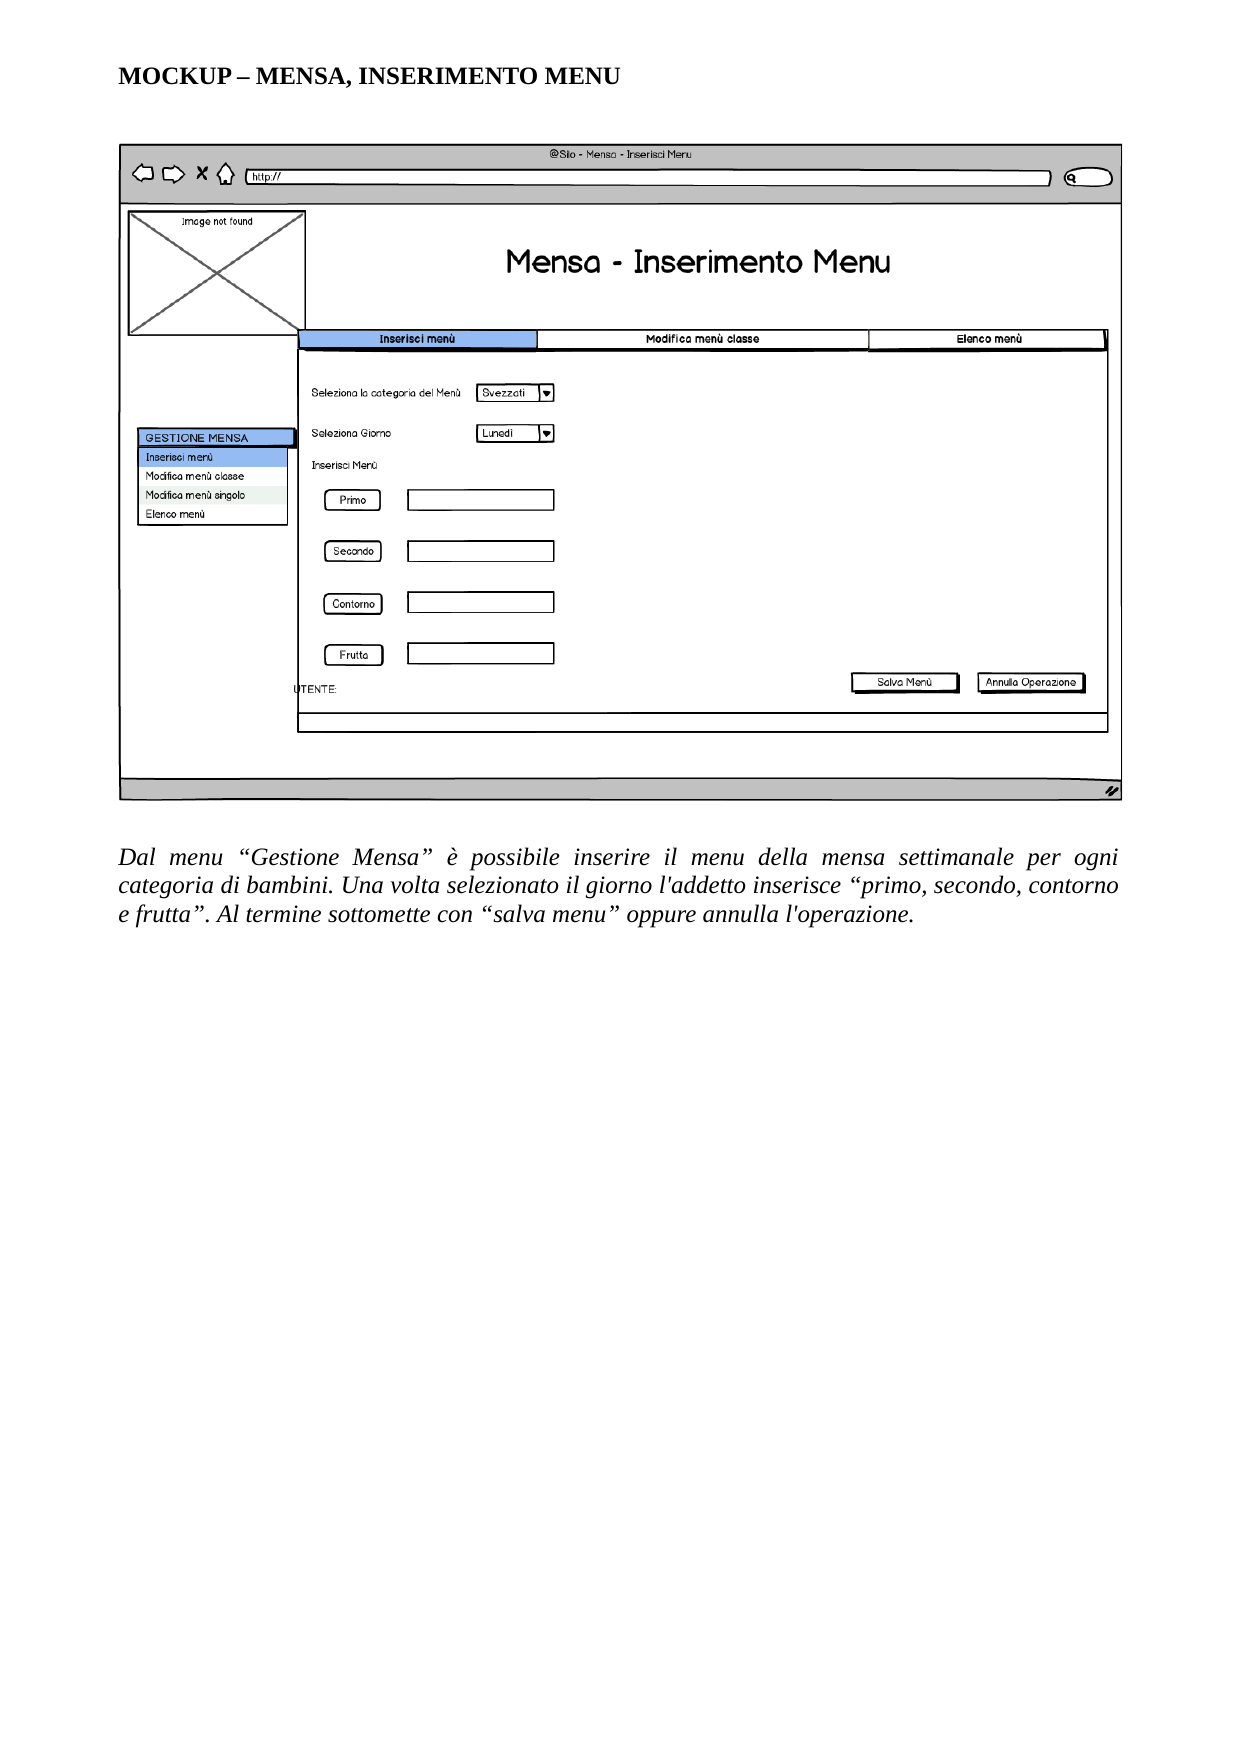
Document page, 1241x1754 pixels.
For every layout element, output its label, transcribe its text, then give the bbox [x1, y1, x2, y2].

picture [118, 143, 1123, 801]
text MOCKUP – MENSA, INSERIMENTO MENU [118, 61, 1122, 90]
text Dal menu “Gestione Mensa” è possibile inserire il menu della mensa settimanale per ogni categoria di bambini. Una volta selezionato il giorno l'addetto inserisce “primo, secondo, contorno e frutta”. Al termine sottomette con “salva menu” oppure annulla l'operazione. [118, 842, 1122, 928]
